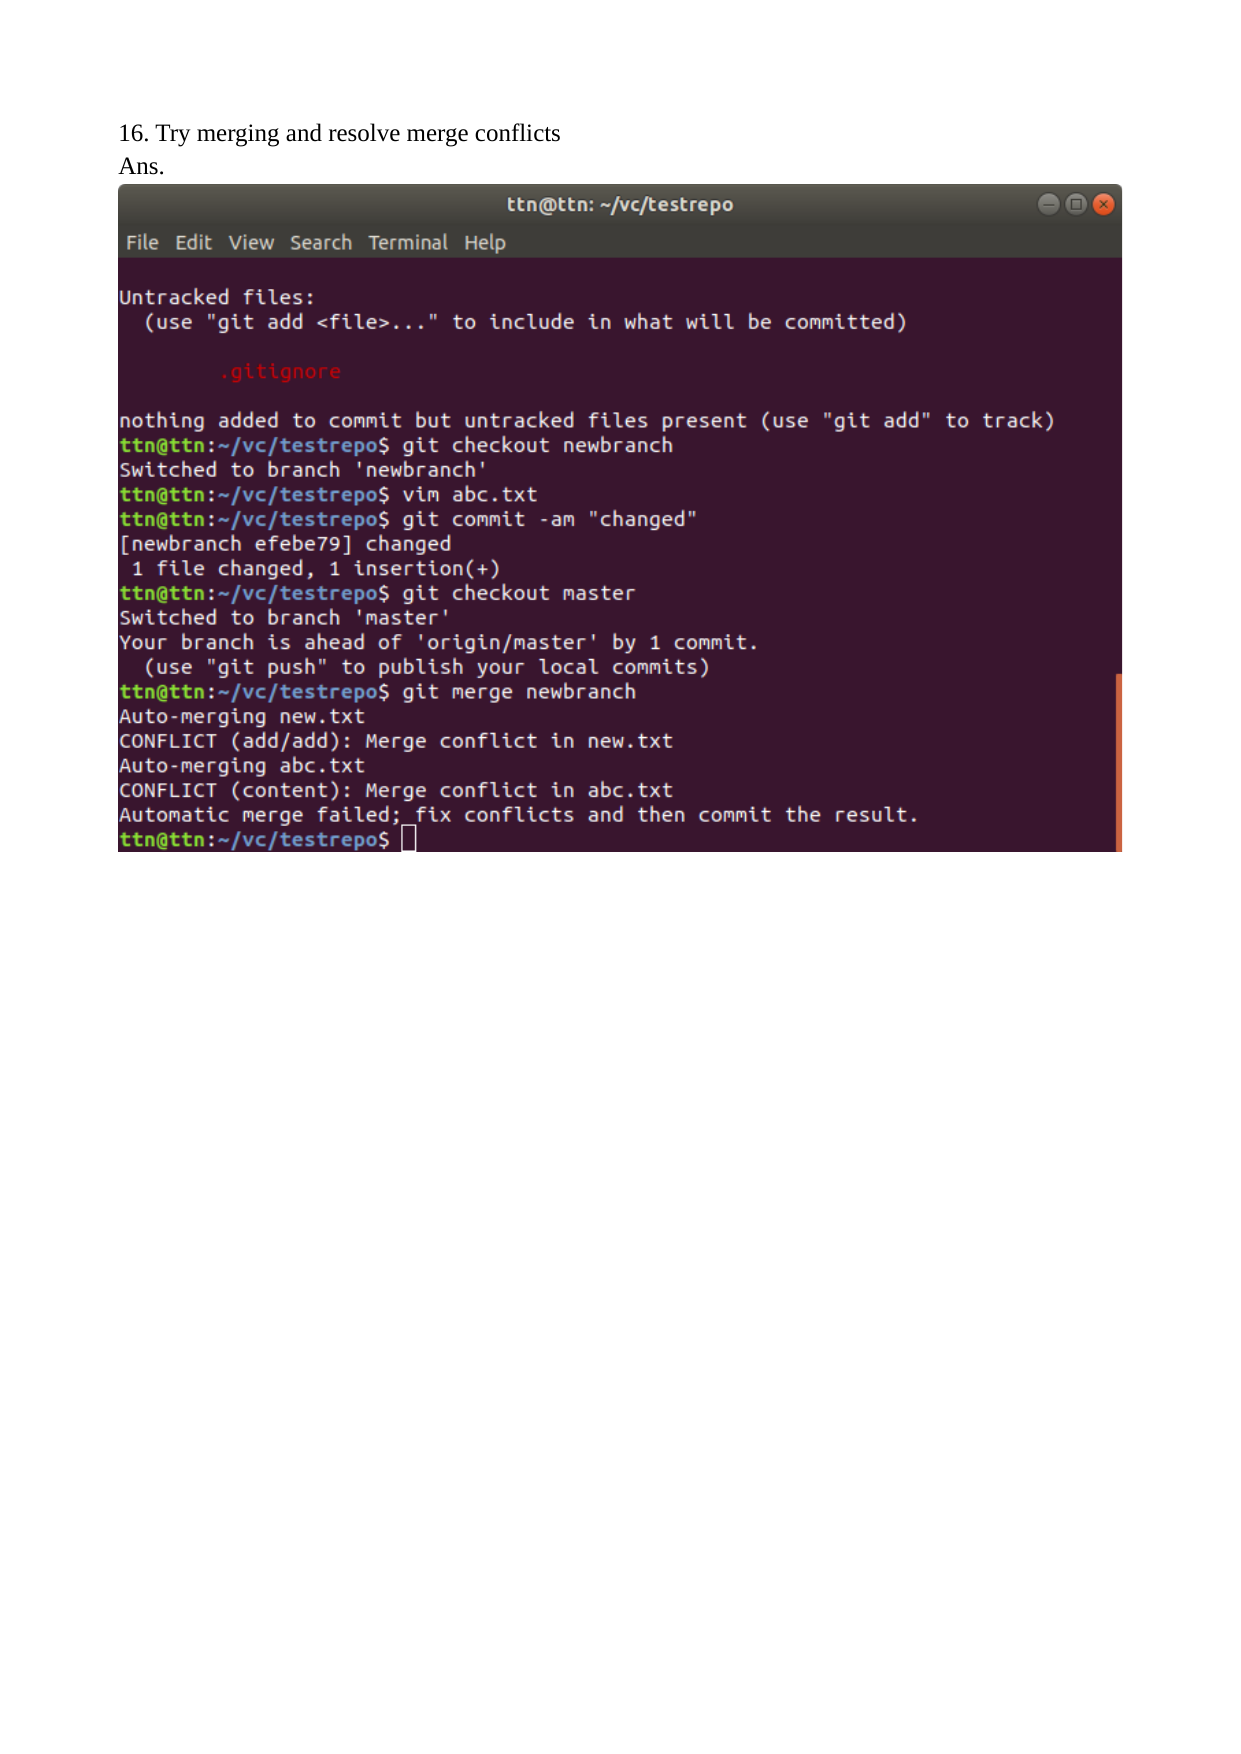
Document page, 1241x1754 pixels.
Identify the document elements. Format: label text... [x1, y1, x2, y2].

picture [118, 184, 1123, 852]
text Ans. [118, 151, 1122, 180]
text 16. Try merging and resolve merge conflicts [118, 118, 1122, 147]
